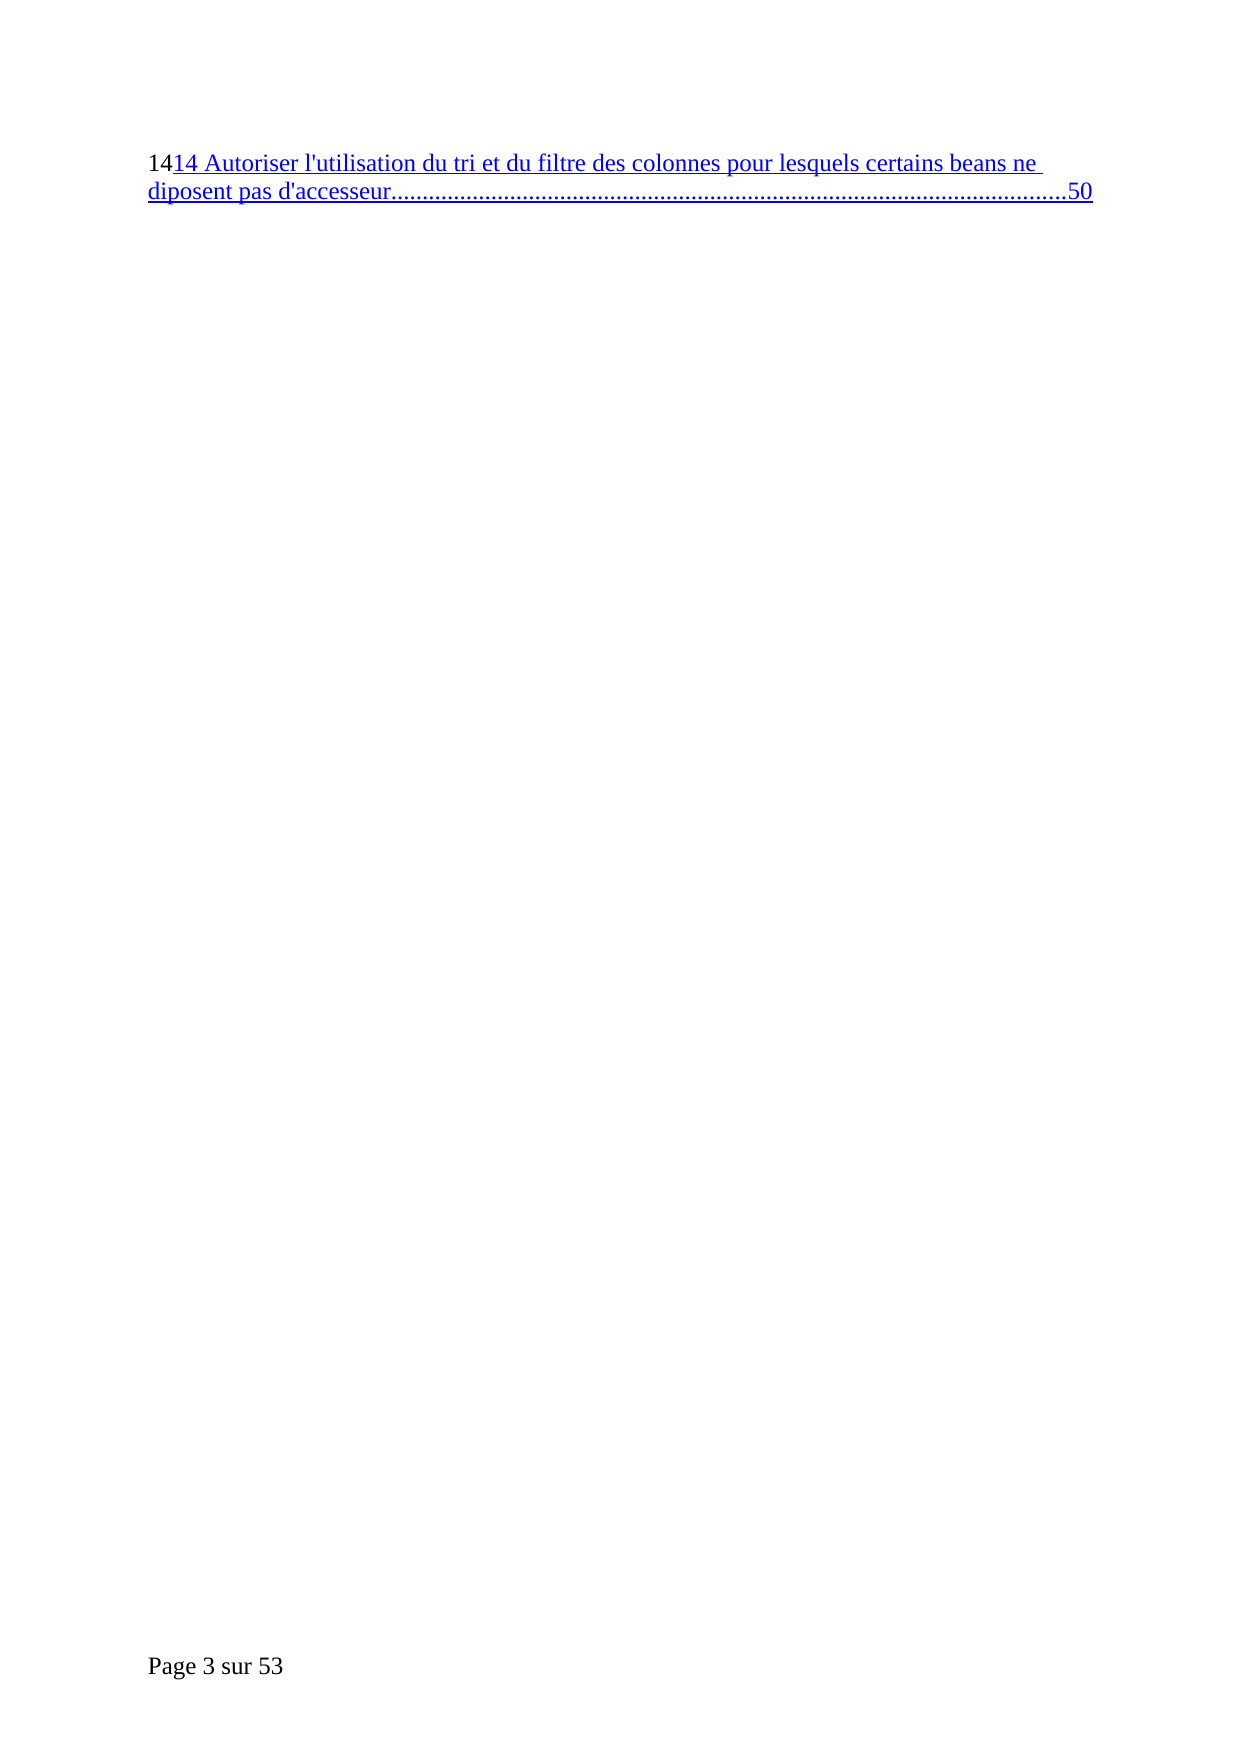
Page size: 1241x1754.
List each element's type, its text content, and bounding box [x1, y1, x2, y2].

text 1414 Autoriser l'utilisation du tri et du filtre des colonnes pour lesquels certains beans ne diposent pas d'accesseur. 50 [148, 148, 1092, 201]
